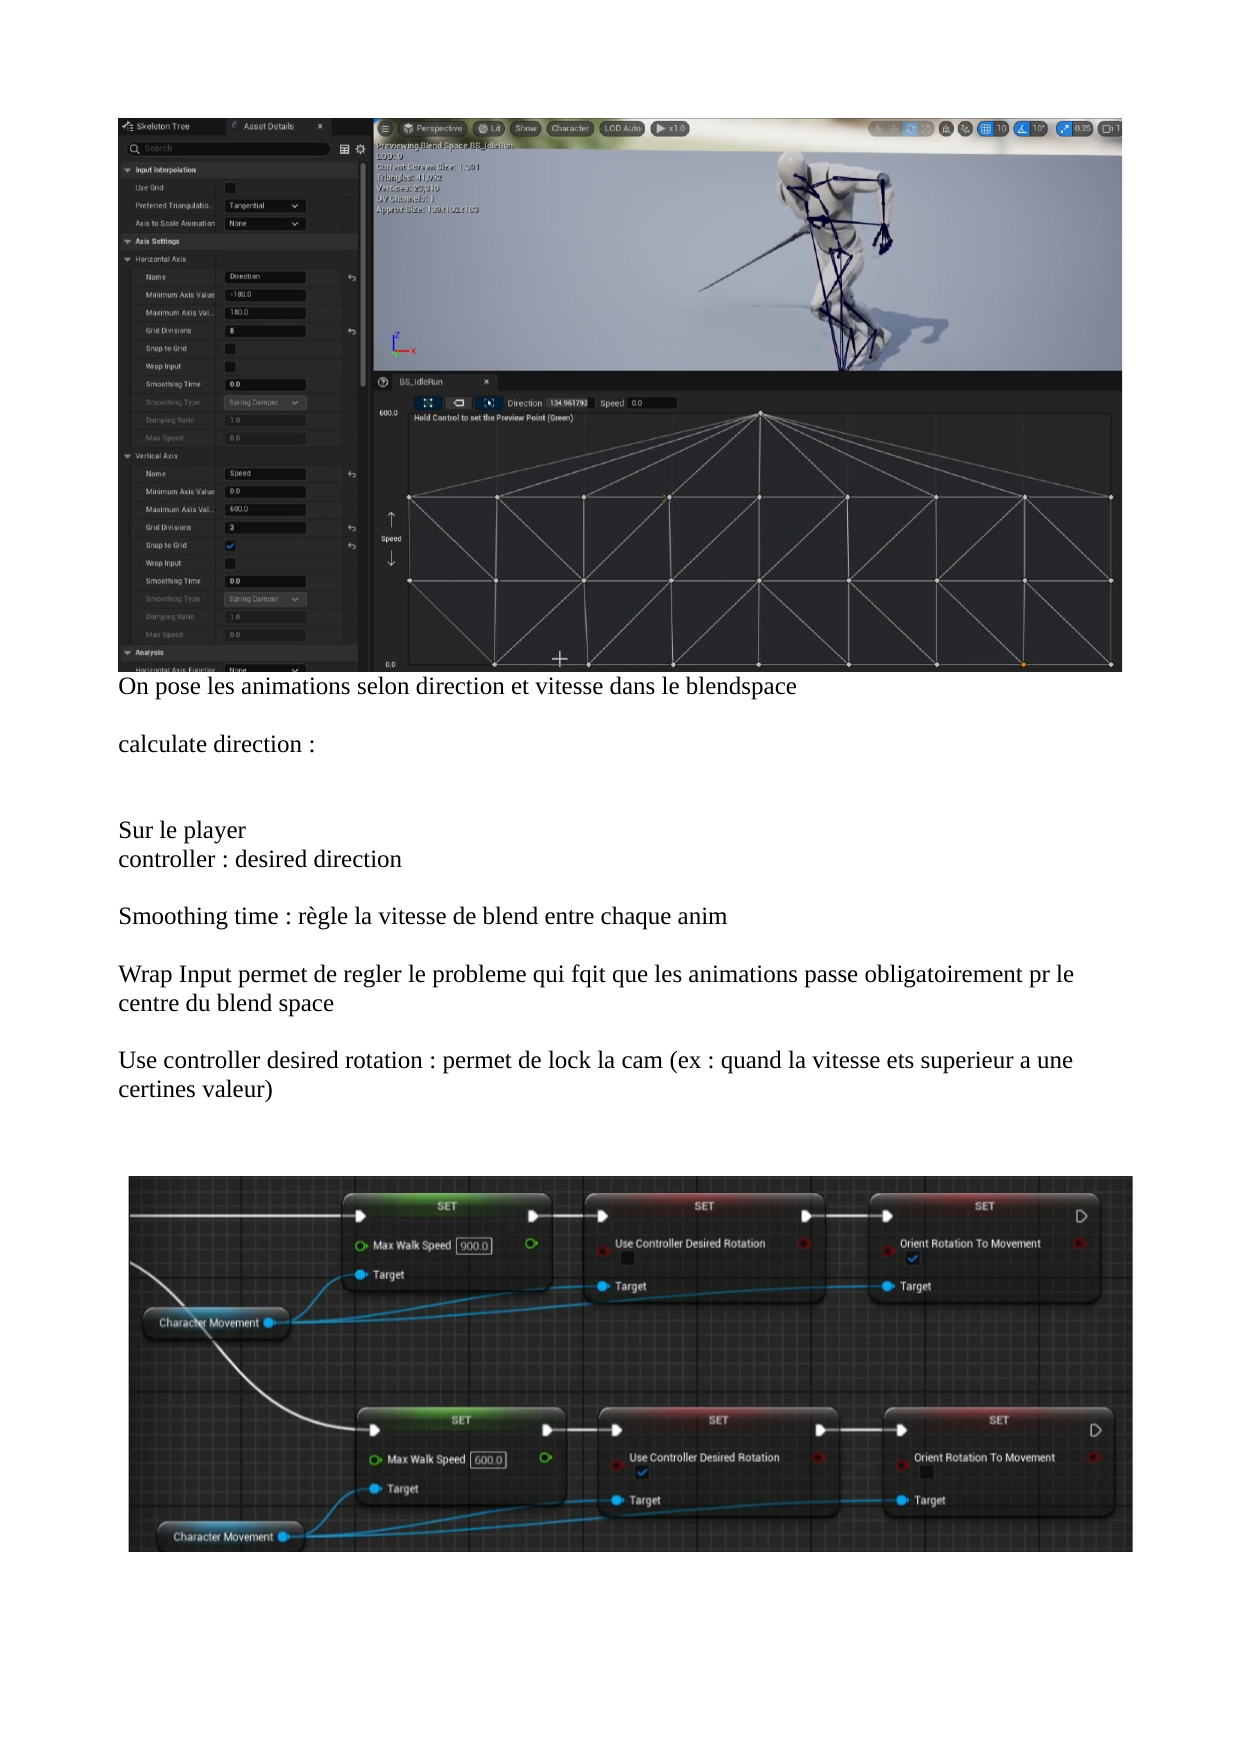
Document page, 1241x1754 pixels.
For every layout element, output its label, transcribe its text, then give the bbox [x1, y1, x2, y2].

text On pose les animations selon direction et vitesse dans le blendspace [118, 672, 1122, 700]
text Sur le player [118, 815, 1122, 844]
text Wrap Input permet de regler le probleme qui fqit que les animations passe obligatoirement pr le centre du blend space [118, 959, 1122, 1016]
text Use controller desired rotation : permet de lock la cam (ex : quand la vitesse ets superieur a une certines valeur) [118, 1045, 1122, 1103]
picture [118, 118, 1123, 672]
text controller : desired direction [118, 844, 1122, 873]
text Smoothing time : règle la vitesse de blend entre chaque anim [118, 901, 1122, 930]
picture [128, 1176, 1133, 1552]
text calculate direction : [118, 729, 1122, 758]
